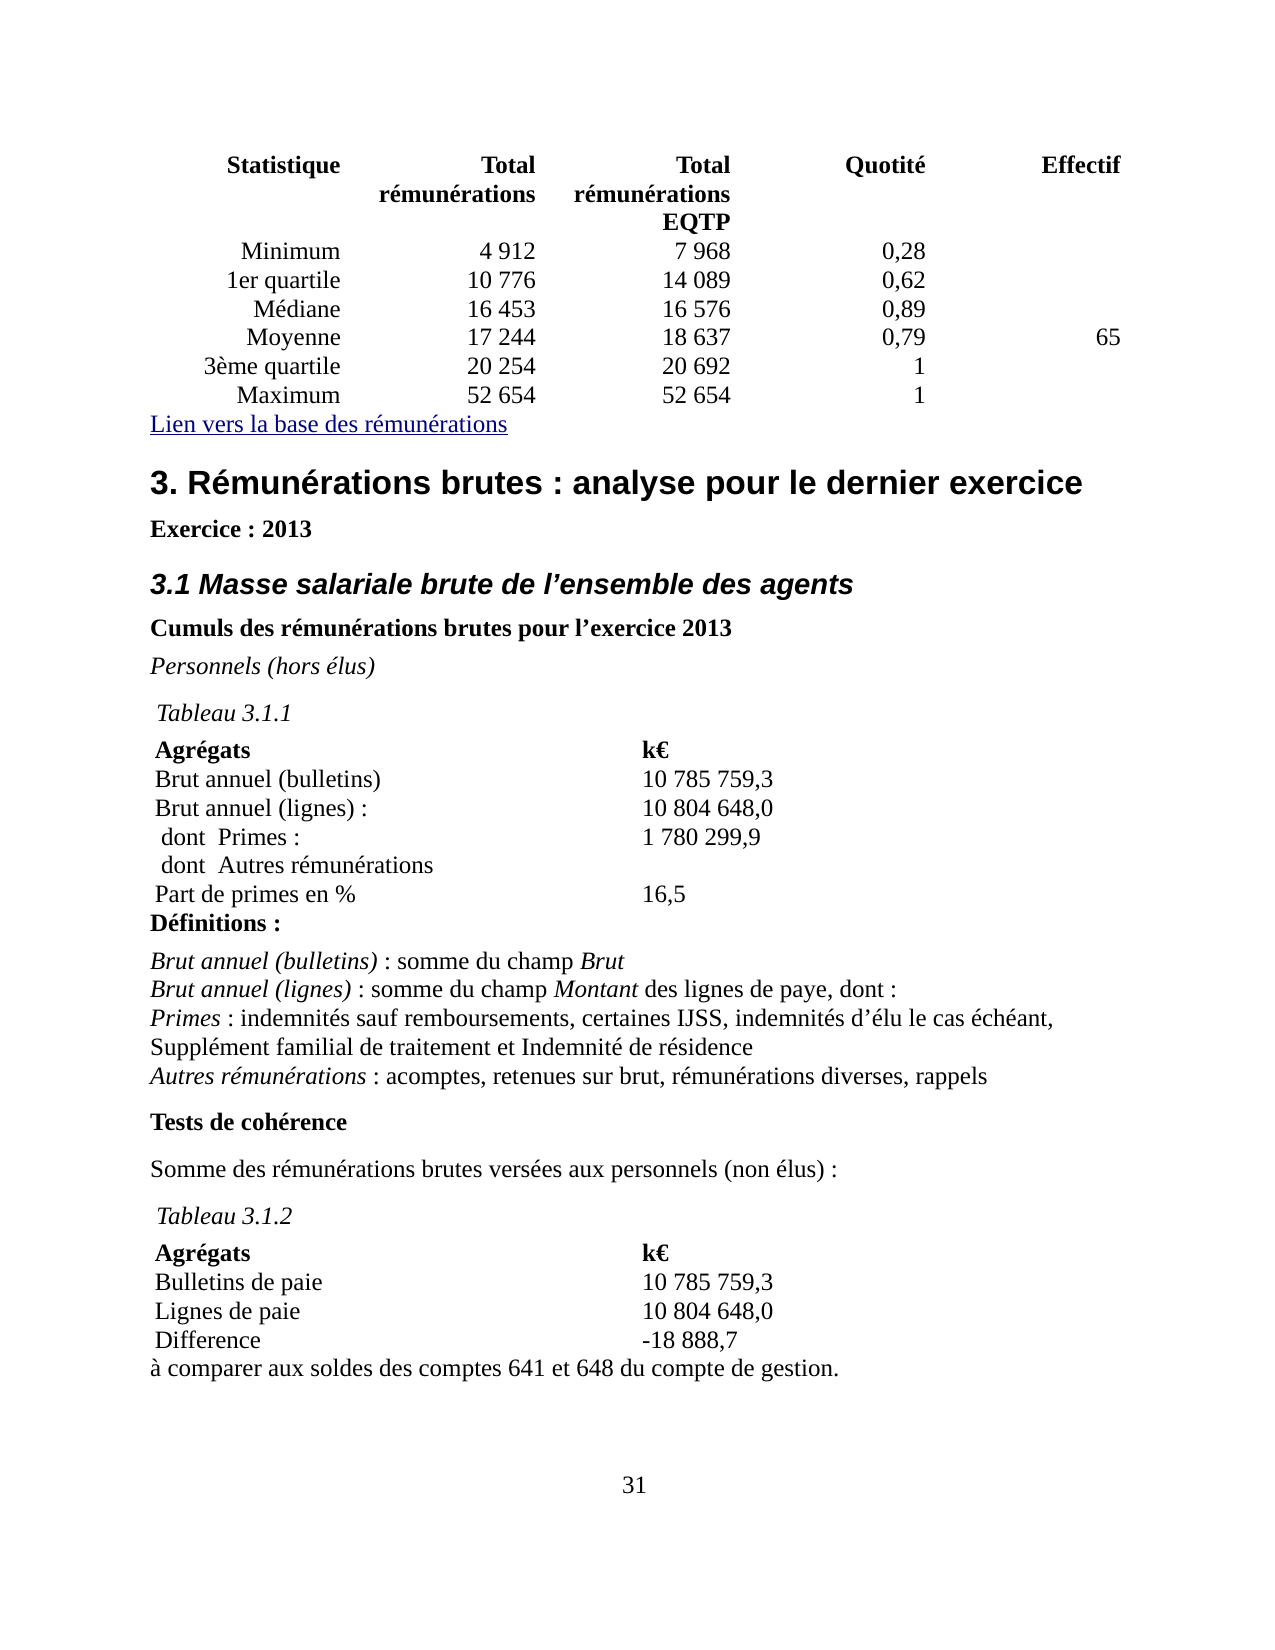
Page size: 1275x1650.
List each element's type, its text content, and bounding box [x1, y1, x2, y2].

table_cell 0,62 [735, 265, 930, 294]
table_cell 52 654 [345, 380, 540, 409]
text Tests de cohérence [150, 1107, 1125, 1136]
table_cell [638, 851, 1125, 879]
text Somme des rémunérations brutes versées aux personnels (non élus) : [150, 1154, 1125, 1183]
table_header Effectif [930, 150, 1125, 236]
table_cell 10 804 648,0 [638, 1296, 1125, 1325]
table_cell 1 [735, 351, 930, 380]
table_cell 20 692 [540, 351, 735, 380]
table_cell [930, 380, 1125, 409]
text Cumuls des rémunérations brutes pour l’exercice 2013 [150, 613, 1125, 642]
table_header Statistique [150, 150, 345, 236]
table_cell [930, 294, 1125, 322]
text à comparer aux soldes des comptes 641 et 648 du compte de gestion. [150, 1353, 1125, 1382]
table_cell 20 254 [345, 351, 540, 380]
table_cell dont Primes : [150, 822, 637, 851]
table_header Total rémunérations [345, 150, 540, 236]
table_header Quotité [735, 150, 930, 236]
table_cell 10 785 759,3 [638, 764, 1125, 793]
text Exercice : 2013 [150, 514, 1125, 542]
subtitle 3.1 Masse salariale brute de l’ensemble des agents [150, 567, 1125, 601]
table_cell 14 089 [540, 265, 735, 294]
table_cell Lignes de paie [150, 1296, 637, 1325]
table_cell 10 785 759,3 [638, 1267, 1125, 1296]
table_header Agrégats [150, 1239, 637, 1267]
table_cell dont Autres rémunérations [150, 851, 637, 879]
table_cell 1 780 299,9 [638, 822, 1125, 851]
table_cell Bulletins de paie [150, 1267, 637, 1296]
table_cell 7 968 [540, 236, 735, 265]
table_cell Brut annuel (lignes) : [150, 793, 637, 822]
table_cell [930, 236, 1125, 265]
table_cell [930, 265, 1125, 294]
table_cell 16 576 [540, 294, 735, 322]
table_cell -18 888,7 [638, 1325, 1125, 1353]
table_header k€ [638, 736, 1125, 764]
table_cell 10 776 [345, 265, 540, 294]
table_cell 10 804 648,0 [638, 793, 1125, 822]
table_header Agrégats [150, 736, 637, 764]
table_cell 16 453 [345, 294, 540, 322]
table_cell Part de primes en % [150, 879, 637, 908]
text Tableau 3.1.1 [150, 698, 1125, 727]
table_cell 4 912 [345, 236, 540, 265]
table_header k€ [638, 1239, 1125, 1267]
text Tableau 3.1.2 [150, 1201, 1125, 1229]
table_cell Maximum [150, 380, 345, 409]
table_cell 1er quartile [150, 265, 345, 294]
table_cell 0,79 [735, 323, 930, 351]
table_header Total rémunérations EQTP [540, 150, 735, 236]
table_cell 52 654 [540, 380, 735, 409]
table_cell 3ème quartile [150, 351, 345, 380]
text Personnels (hors élus) [150, 651, 1125, 680]
subtitle 3. Rémunérations brutes : analyse pour le dernier exercice [150, 462, 1125, 501]
table_cell 65 [930, 323, 1125, 351]
table_cell 16,5 [638, 879, 1125, 908]
text Lien vers la base des rémunérations [150, 409, 1125, 437]
table_cell [930, 351, 1125, 380]
table_cell 17 244 [345, 323, 540, 351]
table_cell 1 [735, 380, 930, 409]
text Définitions : [150, 908, 1125, 937]
table_cell 0,89 [735, 294, 930, 322]
text Brut annuel (bulletins) : somme du champ Brut Brut annuel (lignes) : somme du champ Montant des lignes de paye, dont : Primes : indemnités sauf remboursements, certaines IJSS, indemnités d’élu le cas échéant, Supplément familial de traitement et Indemnité de résidence Autres rémunérations : acomptes, retenues sur brut, rémunérations diverses, rappels [150, 946, 1125, 1089]
table_cell Difference [150, 1325, 637, 1353]
table_cell Brut annuel (bulletins) [150, 764, 637, 793]
table_cell 0,28 [735, 236, 930, 265]
table_cell 18 637 [540, 323, 735, 351]
table_cell Médiane [150, 294, 345, 322]
table_cell Moyenne [150, 323, 345, 351]
table_cell Minimum [150, 236, 345, 265]
